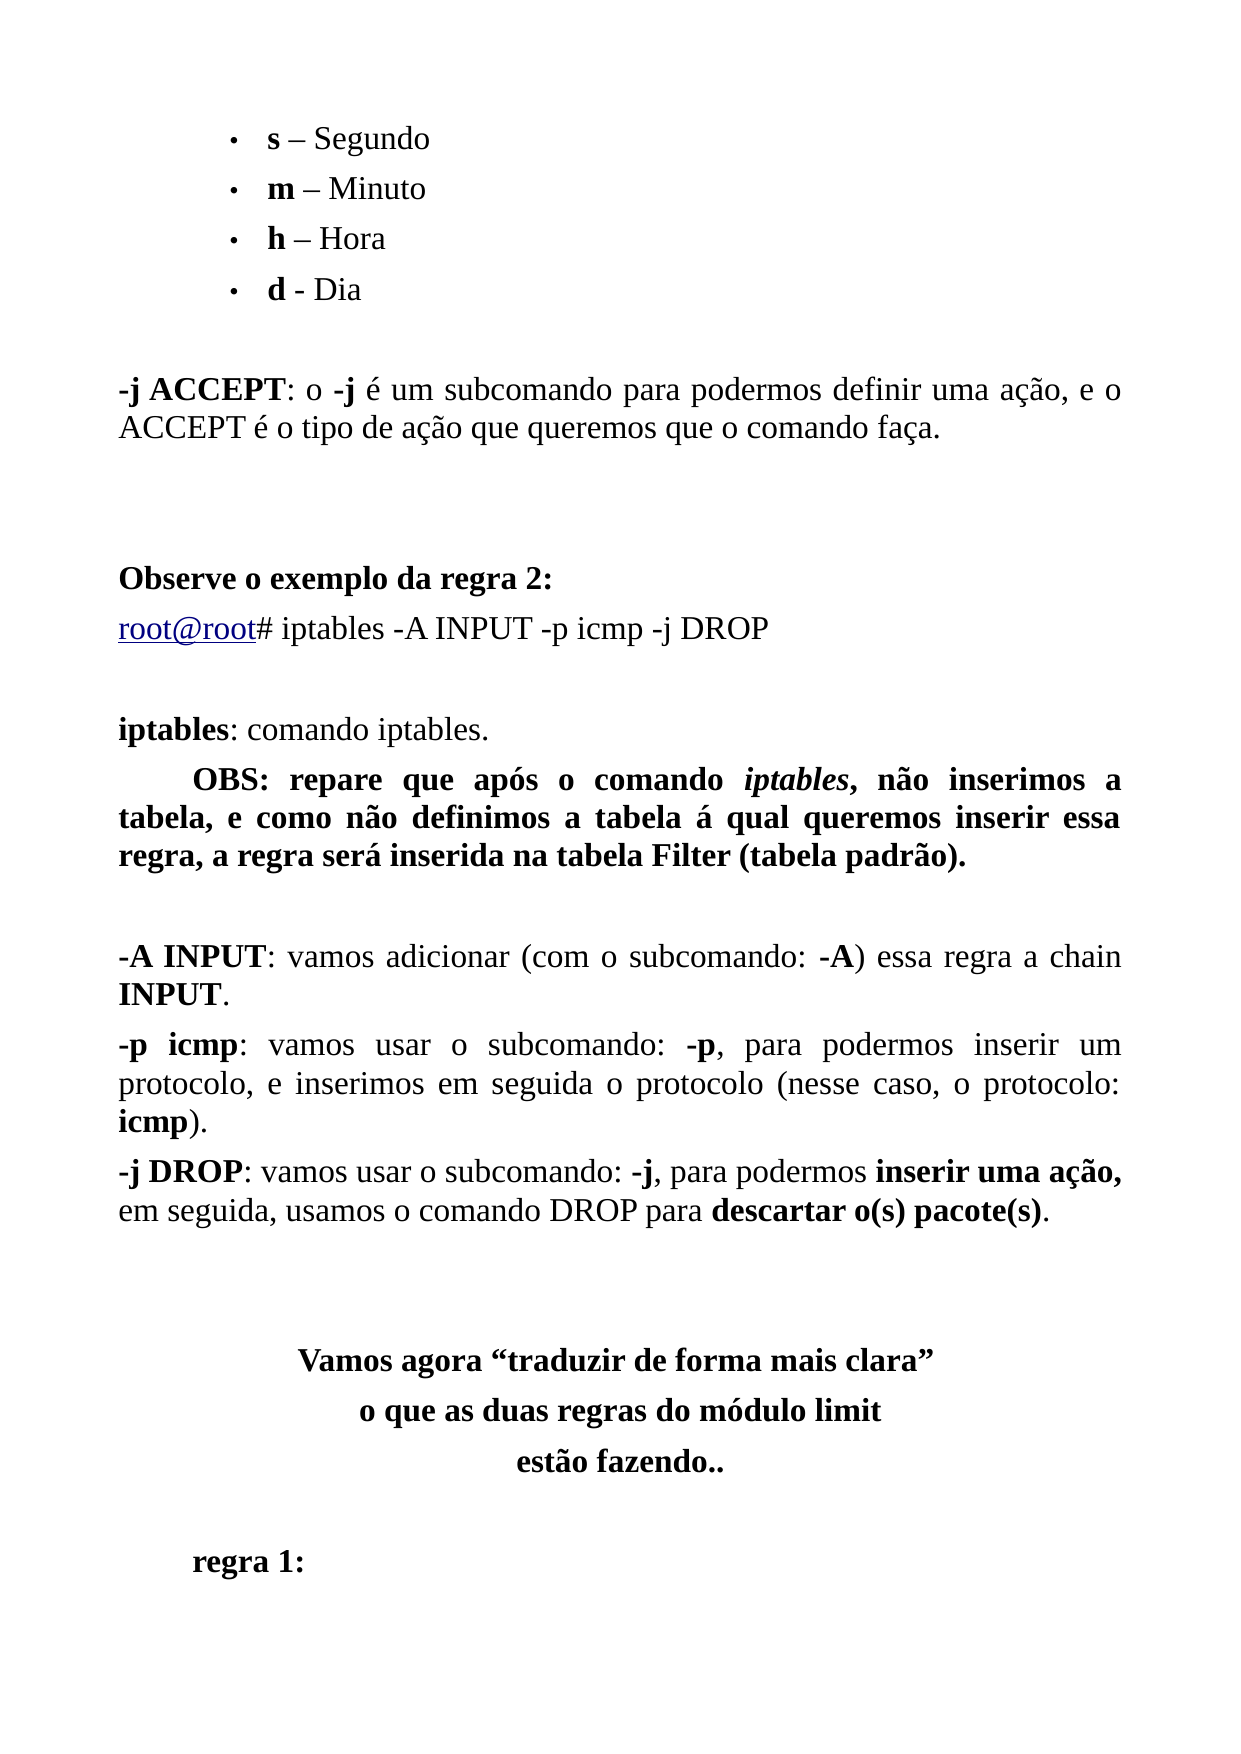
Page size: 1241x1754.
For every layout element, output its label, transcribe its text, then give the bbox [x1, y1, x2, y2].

text OBS: repare que após o comando iptables, não inserimos a tabela, e como não definimos a tabela á qual queremos inserir essa regra, a regra será inserida na tabela Filter (tabela padrão). [118, 759, 1122, 874]
list h – Hora [229, 218, 1122, 257]
text estão fazendo.. [118, 1441, 1122, 1479]
text o que as duas regras do módulo limit [118, 1391, 1122, 1429]
text -j DROP: vamos usar o subcomando: -j, para podermos inserir uma ação, em seguida, usamos o comando DROP para descartar o(s) pacote(s). [118, 1151, 1122, 1228]
text -j ACCEPT: o -j é um subcomando para podermos definir uma ação, e o ACCEPT é o tipo de ação que queremos que o comando faça. [118, 369, 1122, 446]
text -A INPUT: vamos adicionar (com o subcomando: -A) essa regra a chain INPUT. [118, 936, 1122, 1013]
text regra 1: [118, 1541, 1122, 1579]
text Vamos agora “traduzir de forma mais clara” [118, 1340, 1122, 1379]
text Observe o exemplo da regra 2: [118, 558, 1122, 596]
list s – Segundo [229, 118, 1122, 156]
list d - Dia [229, 269, 1122, 307]
text -p icmp: vamos usar o subcomando: -p, para podermos inserir um protocolo, e inserimos em seguida o protocolo (nesse caso, o protocolo: icmp). [118, 1024, 1122, 1139]
list m – Minuto [229, 168, 1122, 207]
text iptables: comando iptables. [118, 709, 1122, 747]
text root@root# iptables -A INPUT -p icmp -j DROP [118, 608, 1122, 647]
